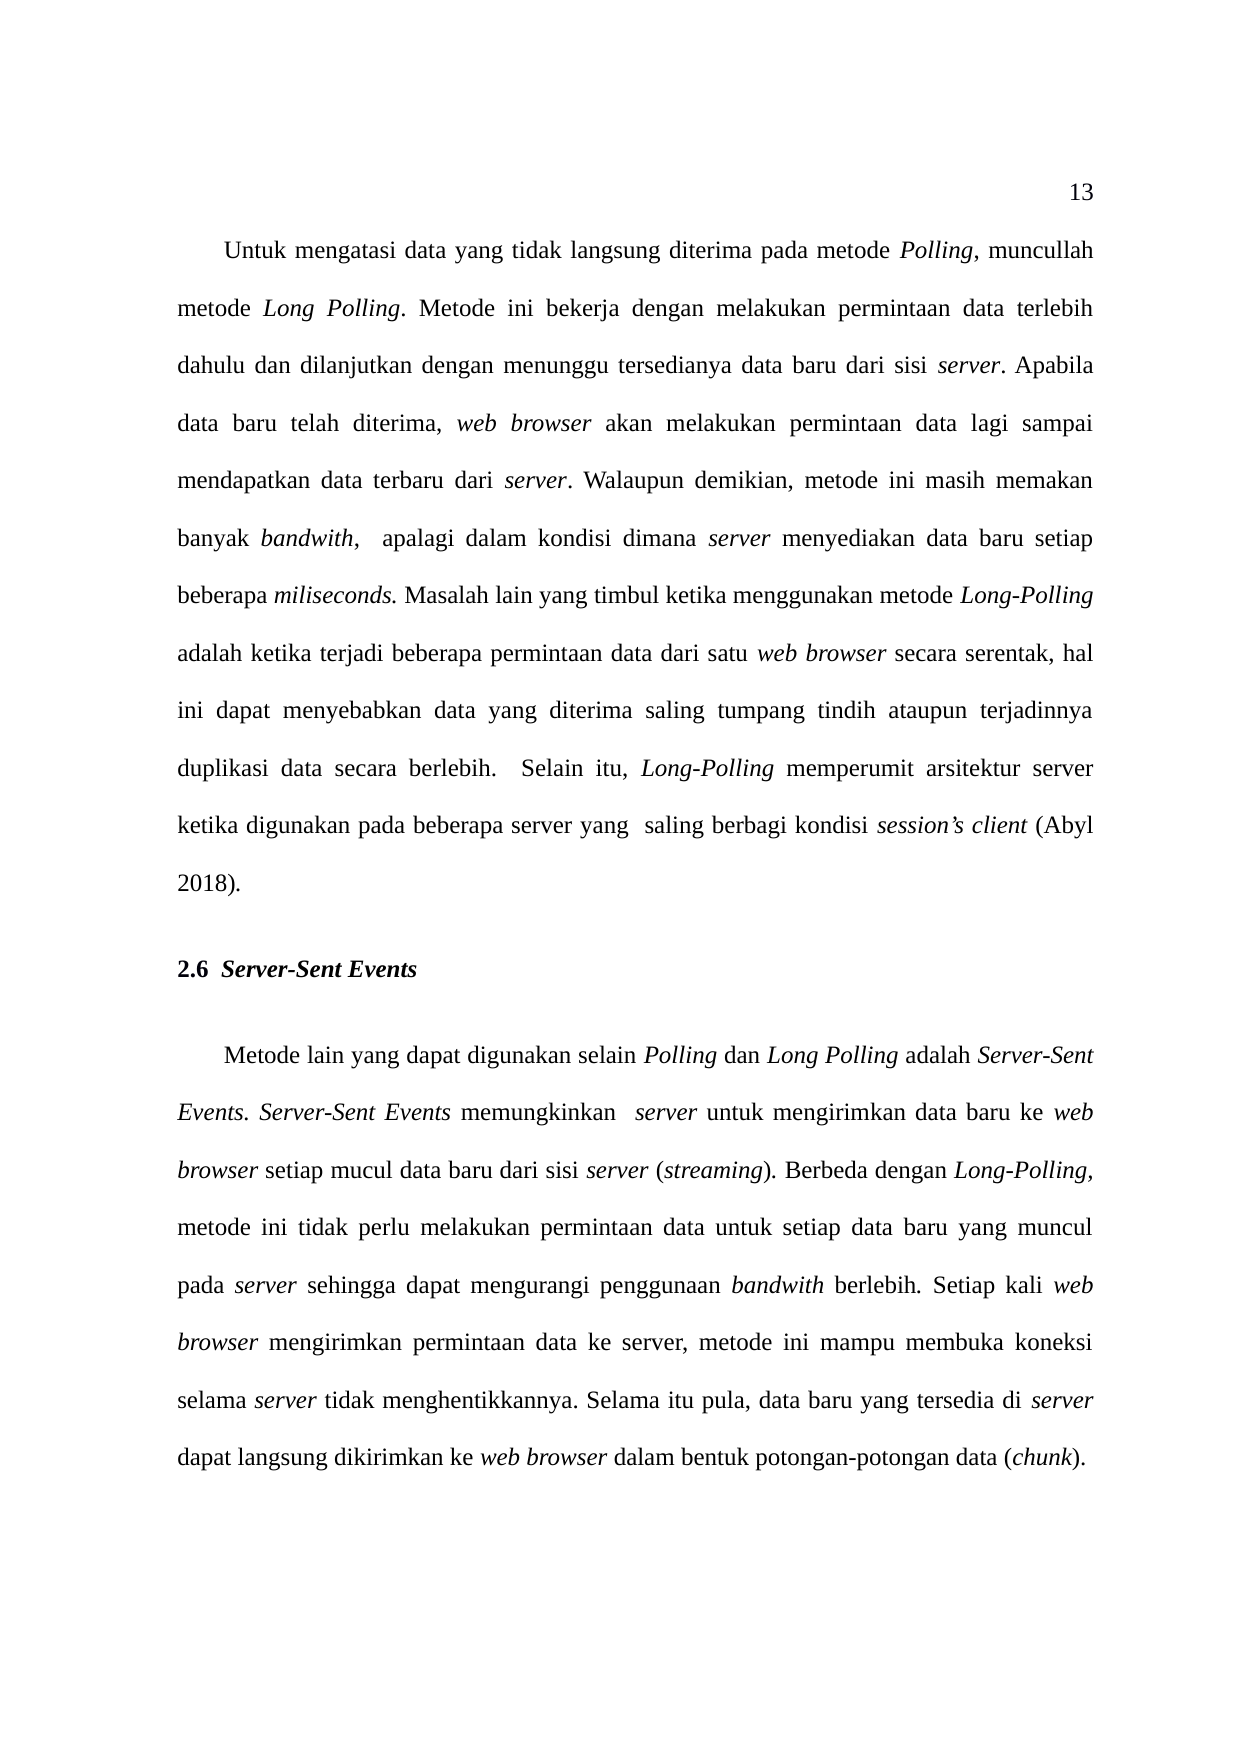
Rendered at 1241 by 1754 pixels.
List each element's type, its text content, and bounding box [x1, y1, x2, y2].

text Metode lain yang dapat digunakan selain Polling dan Long Polling adalah Server-Sent Events. Server-Sent Events memungkinkan server untuk mengirimkan data baru ke web browser setiap mucul data baru dari sisi server (streaming). Berbeda dengan Long-Polling, metode ini tidak perlu melakukan permintaan data untuk setiap data baru yang muncul pada server sehingga dapat mengurangi penggunaan bandwith berlebih. Setiap kali web browser mengirimkan permintaan data ke server, metode ini mampu membuka koneksi selama server tidak menghentikkannya. Selama itu pula, data baru yang tersedia di server dapat langsung dikirimkan ke web browser dalam bentuk potongan-potongan data (chunk). [177, 1040, 1093, 1471]
subtitle 2.6 Server-Sent Events [177, 954, 1093, 982]
text Untuk mengatasi data yang tidak langsung diterima pada metode Polling, muncullah metode Long Polling. Metode ini bekerja dengan melakukan permintaan data terlebih dahulu dan dilanjutkan dengan menunggu tersedianya data baru dari sisi server. Apabila data baru telah diterima, web browser akan melakukan permintaan data lagi sampai mendapatkan data terbaru dari server. Walaupun demikian, metode ini masih memakan banyak bandwith, apalagi dalam kondisi dimana server menyediakan data baru setiap beberapa miliseconds. Masalah lain yang timbul ketika menggunakan metode Long-Polling adalah ketika terjadi beberapa permintaan data dari satu web browser secara serentak, hal ini dapat menyebabkan data yang diterima saling tumpang tindih ataupun terjadinnya duplikasi data secara berlebih. Selain itu, Long-Polling memperumit arsitektur server ketika digunakan pada beberapa server yang saling berbagi kondisi session’s client (Abyl 2018)⁠. [177, 235, 1093, 896]
